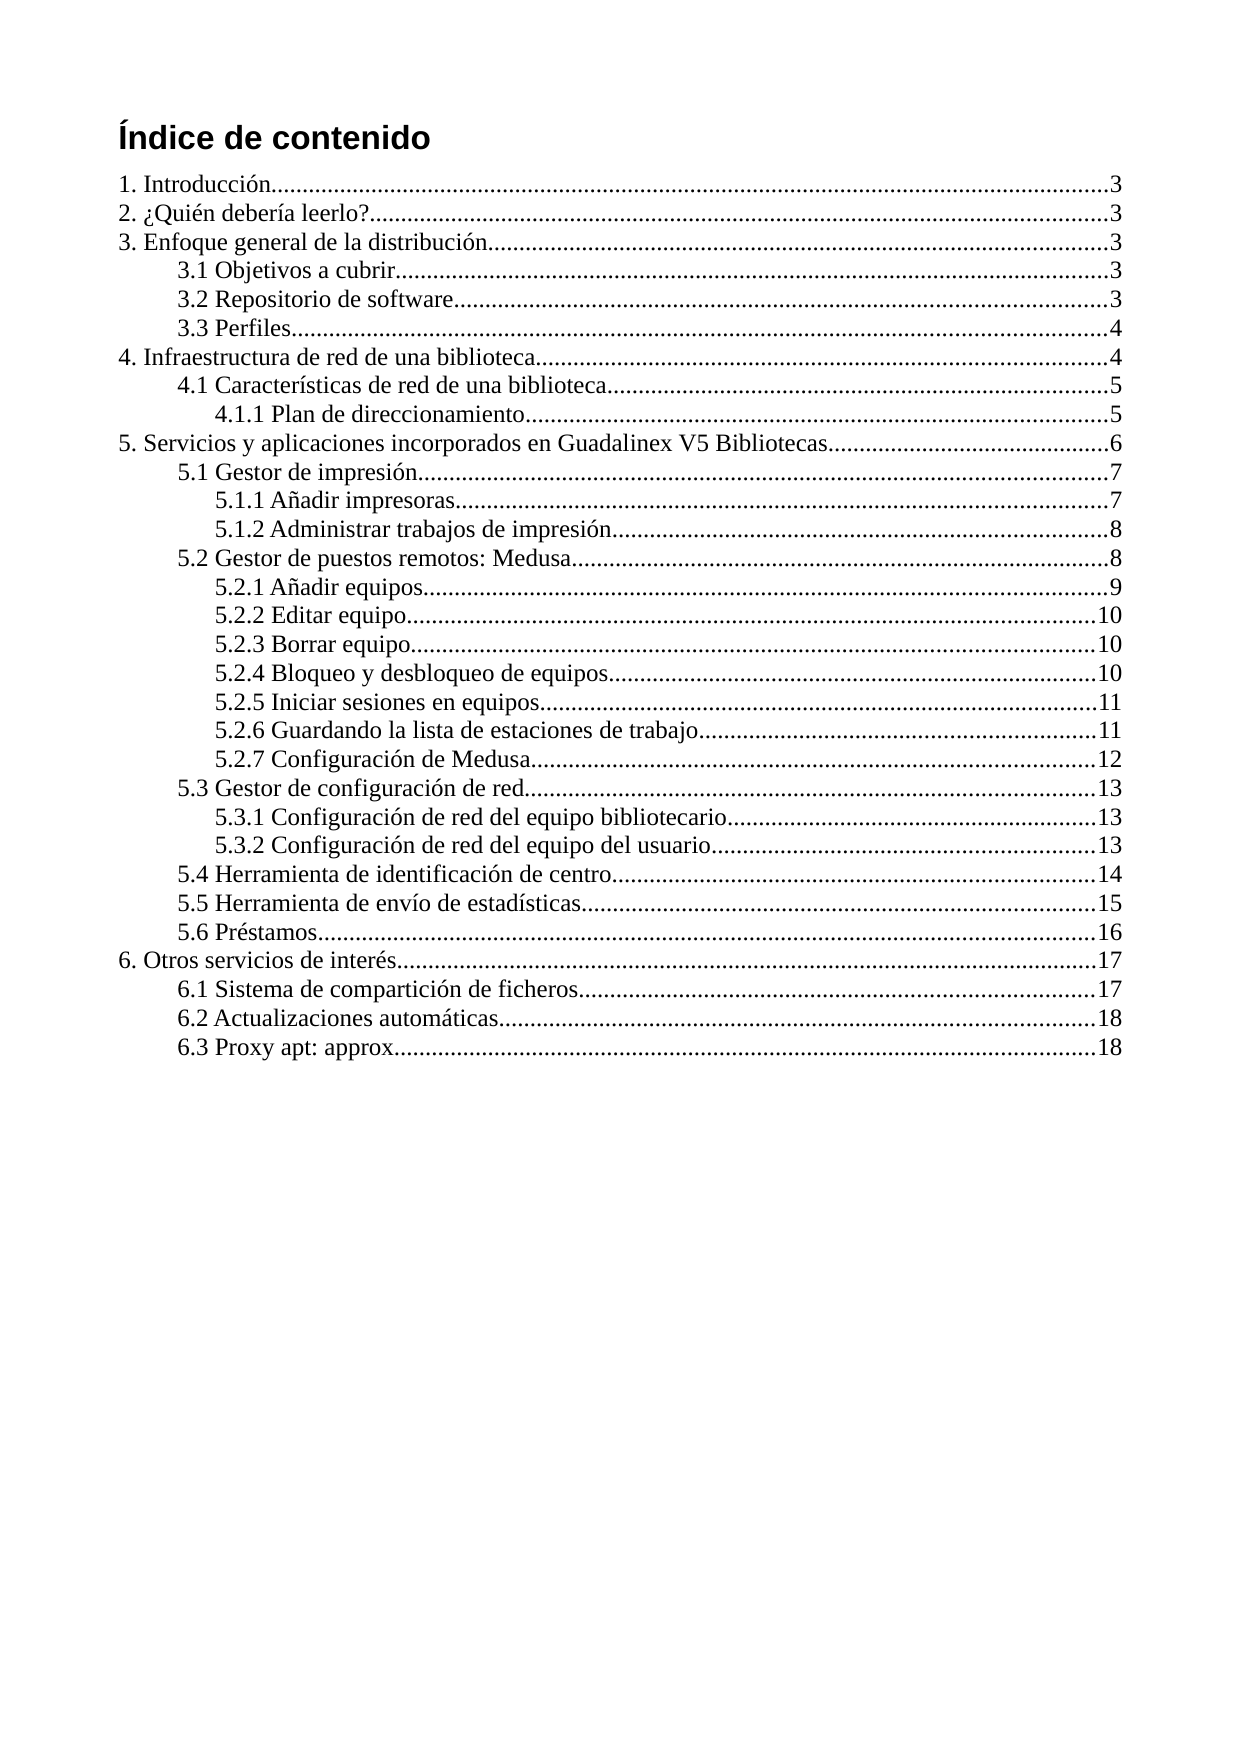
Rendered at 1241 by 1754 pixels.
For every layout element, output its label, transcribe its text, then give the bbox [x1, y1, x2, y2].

text 4.1 Características de red de una biblioteca 5 [177, 370, 1122, 399]
text 2. ¿Quién debería leerlo? 3 [118, 198, 1122, 227]
text 3. Enfoque general de la distribución 3 [118, 227, 1122, 255]
text 5.2.2 Editar equipo 10 [177, 600, 1122, 629]
text 5.3.2 Configuración de red del equipo del usuario 13 [177, 830, 1122, 859]
text 5.2.7 Configuración de Medusa 12 [177, 744, 1122, 773]
text 5.2.3 Borrar equipo 10 [177, 629, 1122, 658]
text 5.3 Gestor de configuración de red 13 [177, 773, 1122, 802]
text 5.2.1 Añadir equipos 9 [177, 572, 1122, 600]
text 1. Introducción 3 [118, 169, 1122, 198]
text 6.2 Actualizaciones automáticas 18 [177, 1003, 1122, 1032]
subtitle Índice de contenido [118, 118, 1122, 157]
text 5.2 Gestor de puestos remotos: Medusa 8 [177, 543, 1122, 572]
text 5.3.1 Configuración de red del equipo bibliotecario 13 [177, 802, 1122, 830]
text 6.3 Proxy apt: approx 18 [177, 1032, 1122, 1060]
text 5.1.2 Administrar trabajos de impresión 8 [177, 514, 1122, 543]
text 3.2 Repositorio de software 3 [177, 284, 1122, 313]
text 6.1 Sistema de compartición de ficheros 17 [177, 974, 1122, 1003]
text 5.2.5 Iniciar sesiones en equipos 11 [177, 687, 1122, 715]
text 5.2.6 Guardando la lista de estaciones de trabajo 11 [177, 715, 1122, 744]
text 4.1.1 Plan de direccionamiento 5 [177, 399, 1122, 428]
text 5. Servicios y aplicaciones incorporados en Guadalinex V5 Bibliotecas 6 [118, 428, 1122, 457]
text 5.1 Gestor de impresión 7 5.1.1 Añadir impresoras 7 [118, 457, 1122, 514]
text 5.4 Herramienta de identificación de centro 14 [177, 859, 1122, 888]
text 3.3 Perfiles 4 [177, 313, 1122, 342]
text 6. Otros servicios de interés 17 [118, 945, 1122, 974]
text 3.1 Objetivos a cubrir 3 [177, 255, 1122, 284]
text 5.5 Herramienta de envío de estadísticas 15 [177, 888, 1122, 917]
text 4. Infraestructura de red de una biblioteca 4 [118, 342, 1122, 370]
text 5.2.4 Bloqueo y desbloqueo de equipos 10 [177, 658, 1122, 687]
text 5.6 Préstamos 16 [177, 917, 1122, 945]
